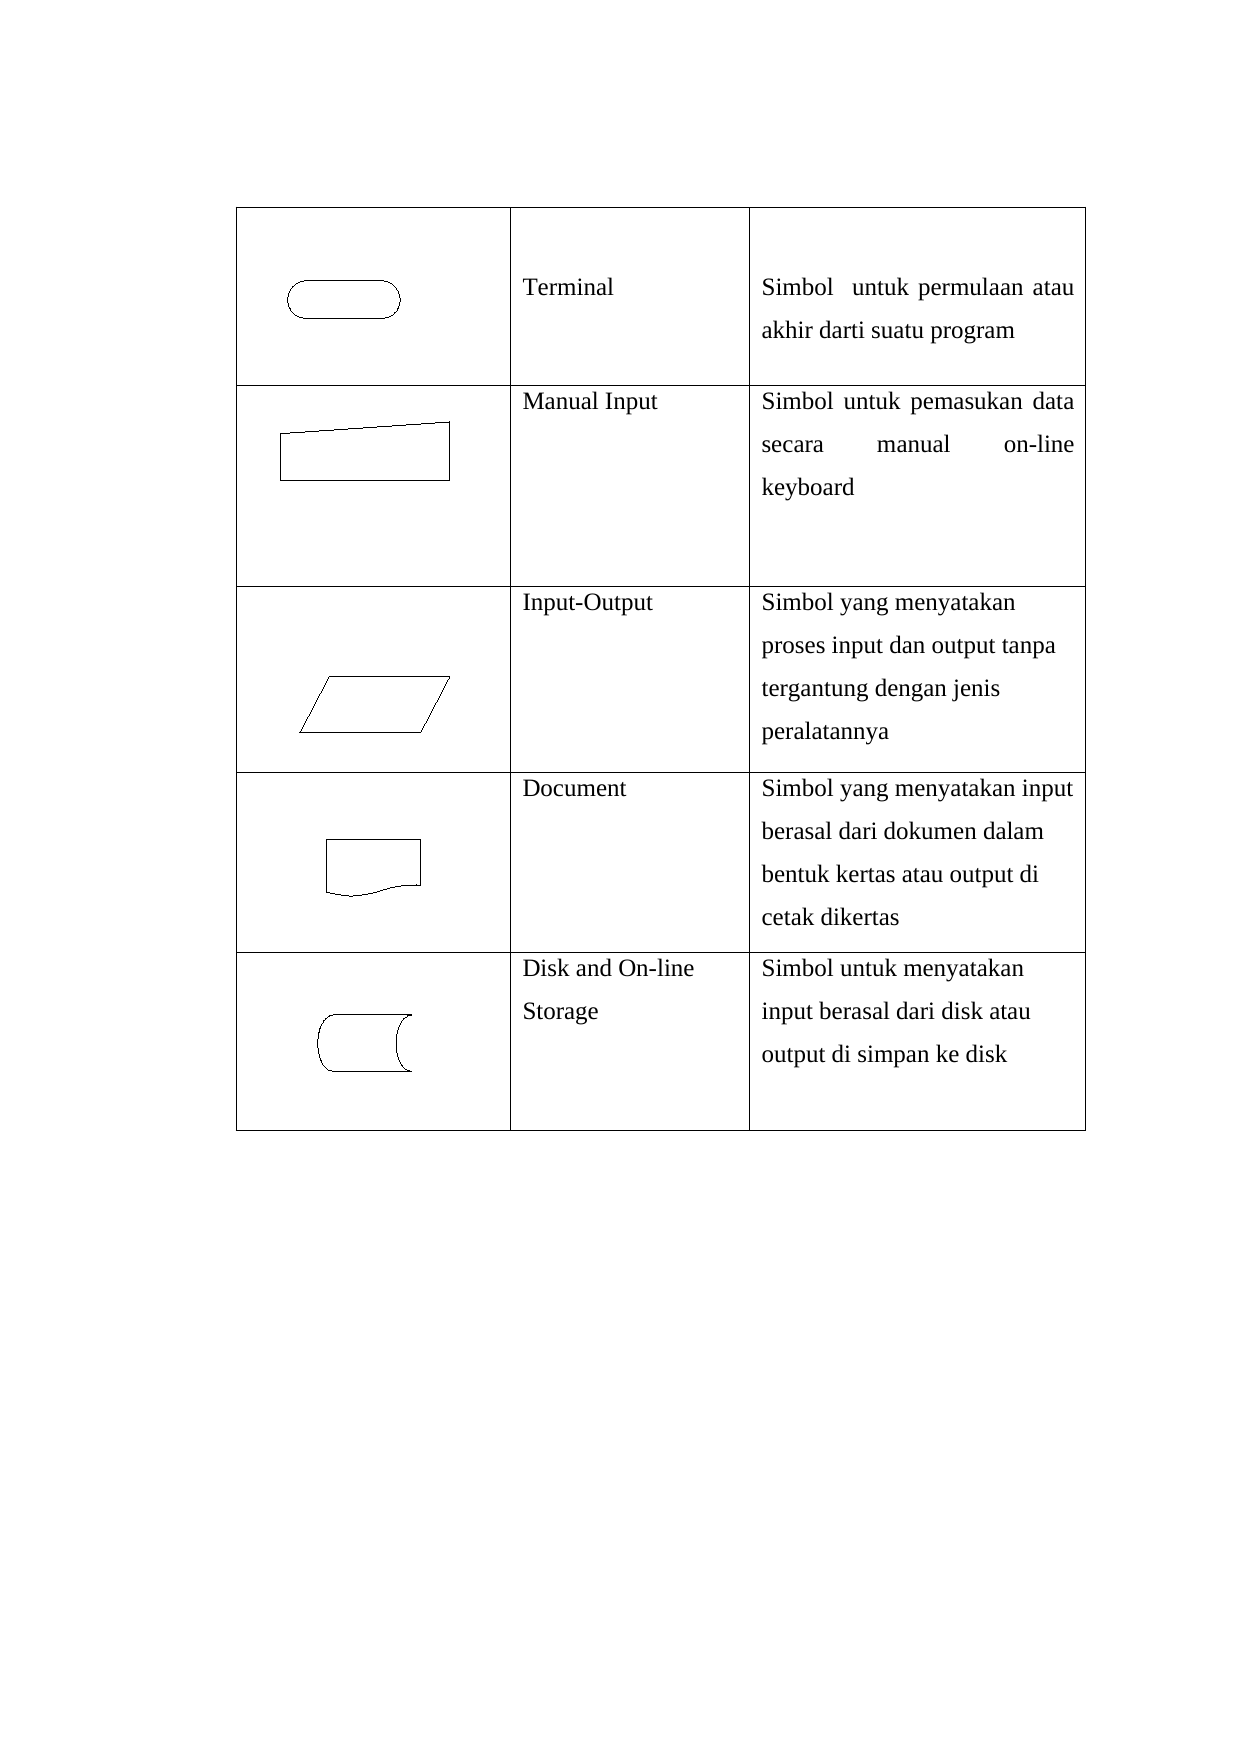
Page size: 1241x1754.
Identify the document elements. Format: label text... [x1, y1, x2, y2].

table_cell Disk and On-line Storage [511, 953, 749, 1130]
table_cell Input-Output [511, 587, 749, 772]
table_cell [237, 773, 510, 952]
table_cell Terminal [511, 208, 749, 385]
table_cell Document [511, 773, 749, 952]
table_cell [237, 386, 510, 586]
table_cell Simbol yang menyatakan input berasal dari dokumen dalam bentuk kertas atau output di cetak dikertas [750, 773, 1085, 952]
table_cell Manual Input [511, 386, 749, 586]
table_cell [237, 587, 510, 772]
table_cell Simbol yang menyatakan proses input dan output tanpa tergantung dengan jenis peralatannya [750, 587, 1085, 772]
table_cell Simbol untuk menyatakan input berasal dari disk atau output di simpan ke disk [750, 953, 1085, 1130]
table_cell [237, 208, 510, 385]
table_cell Simbol untuk permulaan atau akhir darti suatu program [750, 208, 1085, 385]
table_cell [237, 953, 510, 1130]
table_cell Simbol untuk pemasukan data secara manual on-line keyboard [750, 386, 1085, 586]
